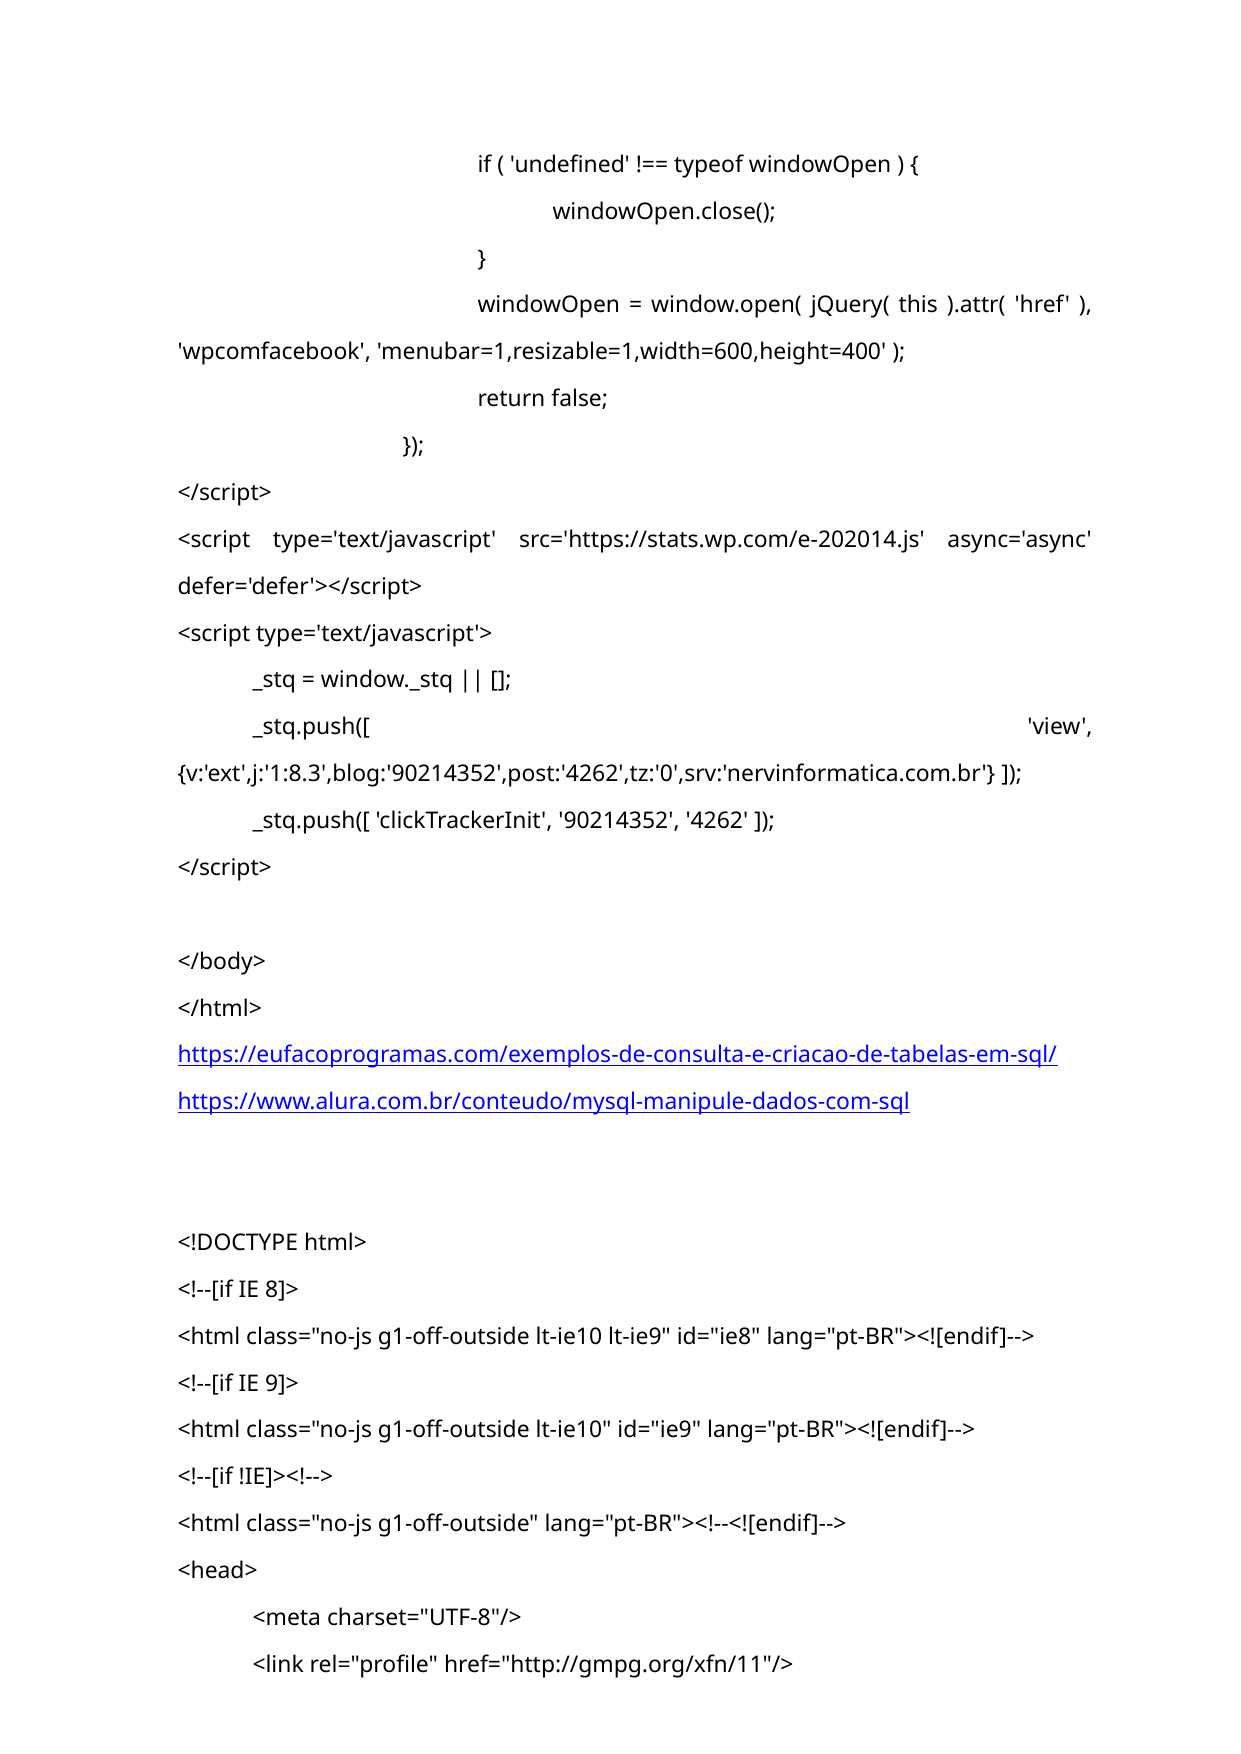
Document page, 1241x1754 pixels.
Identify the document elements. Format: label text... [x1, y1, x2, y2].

text _stq.push([ 'clickTrackerInit', '90214352', '4262' ]); [177, 804, 1092, 835]
text </body> [177, 944, 1092, 976]
text <!--[if !IE]><!--> [177, 1460, 1092, 1491]
text </script> [177, 476, 1092, 507]
text windowOpen = window.open( jQuery( this ).attr( 'href' ), 'wpcomfacebook', 'menubar=1,resizable=1,width=600,height=400' ); [177, 288, 1092, 366]
text <!DOCTYPE html> [177, 1226, 1092, 1257]
text <head> [177, 1554, 1092, 1585]
text return false; [177, 382, 1092, 413]
text <html class="no-js g1-off-outside lt-ie10" id="ie9" lang="pt-BR"><![endif]--> [177, 1413, 1092, 1444]
text }); [177, 429, 1092, 460]
text _stq.push([ 'view', {v:'ext',j:'1:8.3',blog:'90214352',post:'4262',tz:'0',srv:'nervinformatica.com.br'} ]); [177, 710, 1092, 788]
text windowOpen.close(); [177, 194, 1092, 226]
text <!--[if IE 8]> [177, 1273, 1092, 1304]
text <html class="no-js g1-off-outside" lang="pt-BR"><!--<![endif]--> [177, 1507, 1092, 1538]
text if ( 'undefined' !== typeof windowOpen ) { [177, 148, 1092, 179]
text </script> [177, 851, 1092, 882]
text } [177, 241, 1092, 273]
text <html class="no-js g1-off-outside lt-ie10 lt-ie9" id="ie8" lang="pt-BR"><![endif]--> [177, 1319, 1092, 1351]
text <script type='text/javascript' src='https://stats.wp.com/e-202014.js' async='async' defer='defer'></script> [177, 523, 1092, 601]
text _stq = window._stq || []; [177, 663, 1092, 694]
text <script type='text/javascript'> [177, 616, 1092, 648]
text <meta charset="UTF-8"/> [177, 1601, 1092, 1632]
text https://eufacoprogramas.com/exemplos-de-consulta-e-criacao-de-tabelas-em-sql/ [177, 1038, 1092, 1069]
text <!--[if IE 9]> [177, 1366, 1092, 1398]
text https://www.alura.com.br/conteudo/mysql-manipule-dados-com-sql [177, 1085, 1092, 1116]
text <link rel="profile" href="http://gmpg.org/xfn/11"/> [177, 1648, 1092, 1679]
text </html> [177, 991, 1092, 1023]
